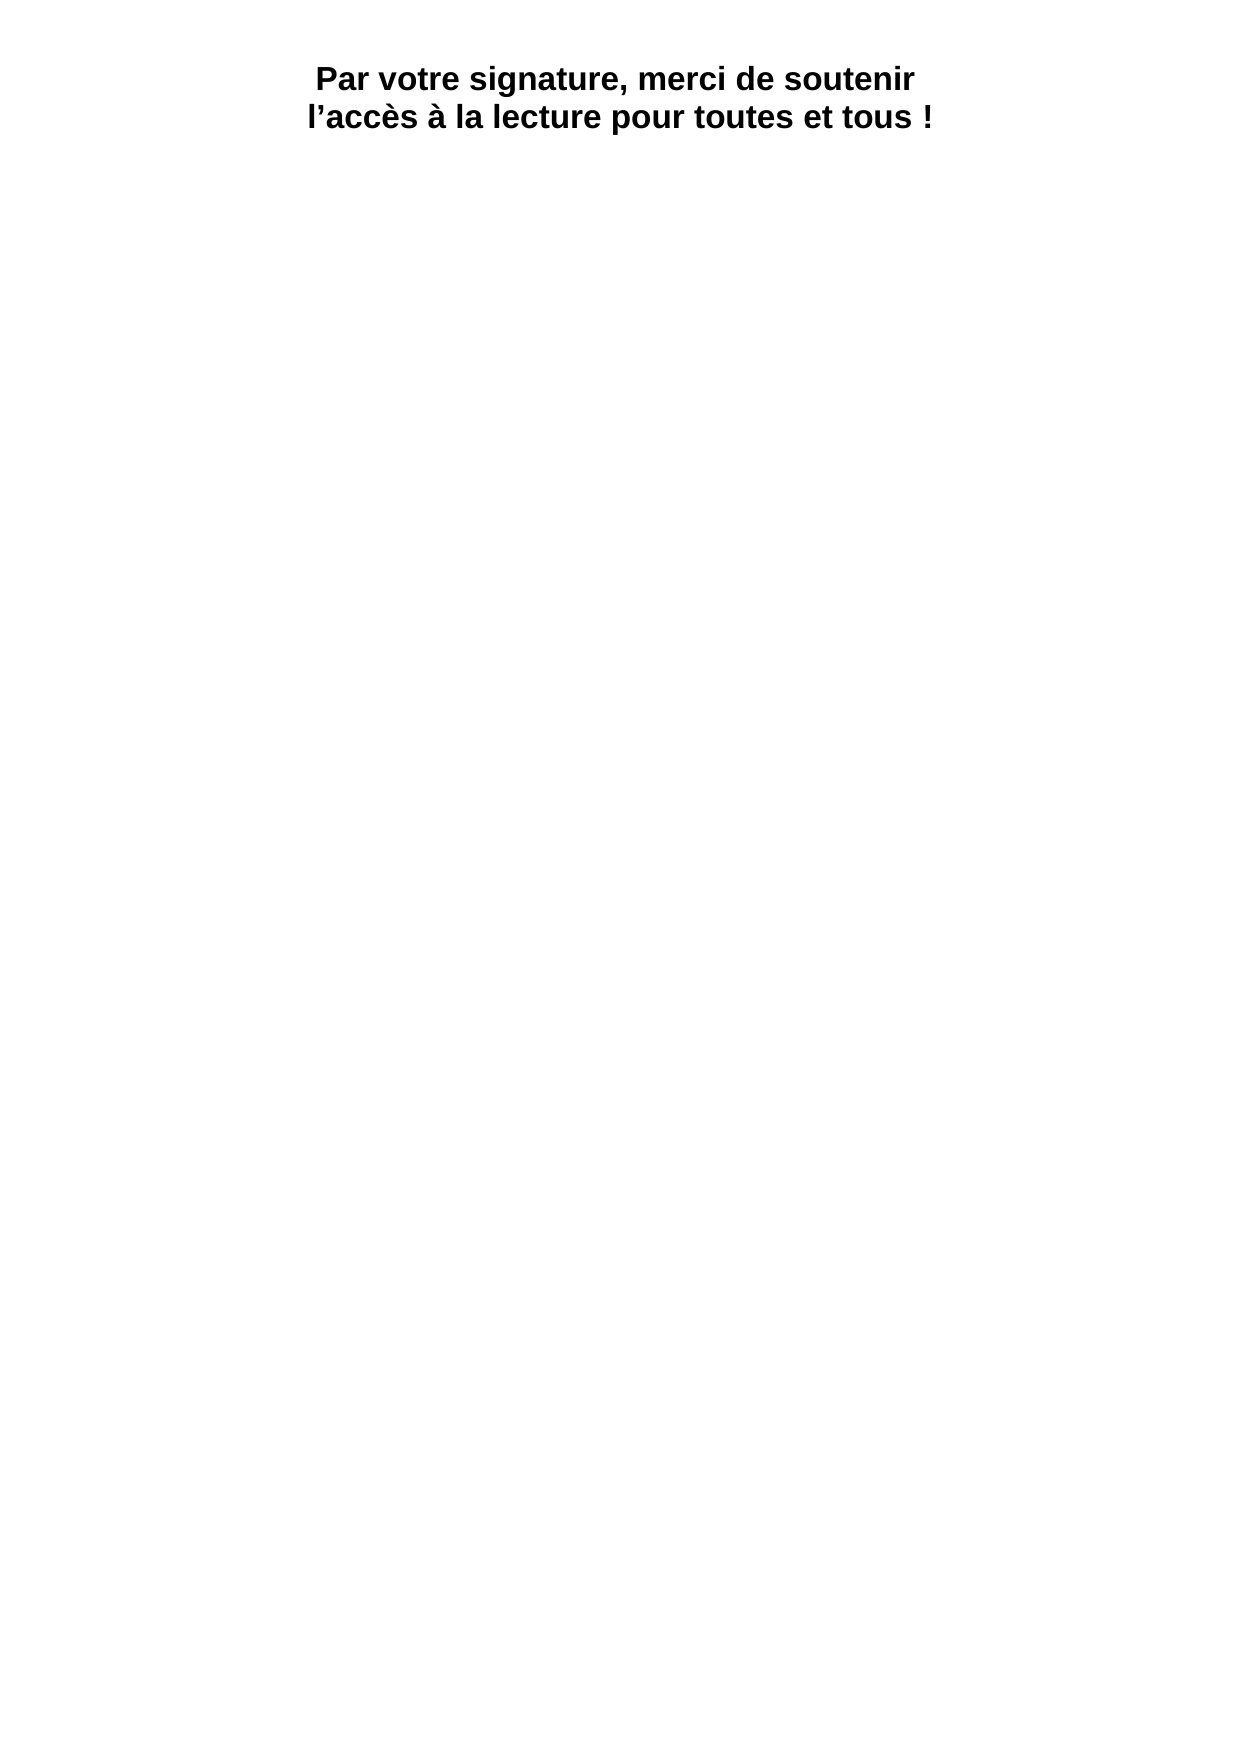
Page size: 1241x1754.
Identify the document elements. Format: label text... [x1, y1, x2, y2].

text Par votre signature, merci de soutenir l’accès à la lecture pour toutes et tous ! [59, 59, 1181, 136]
